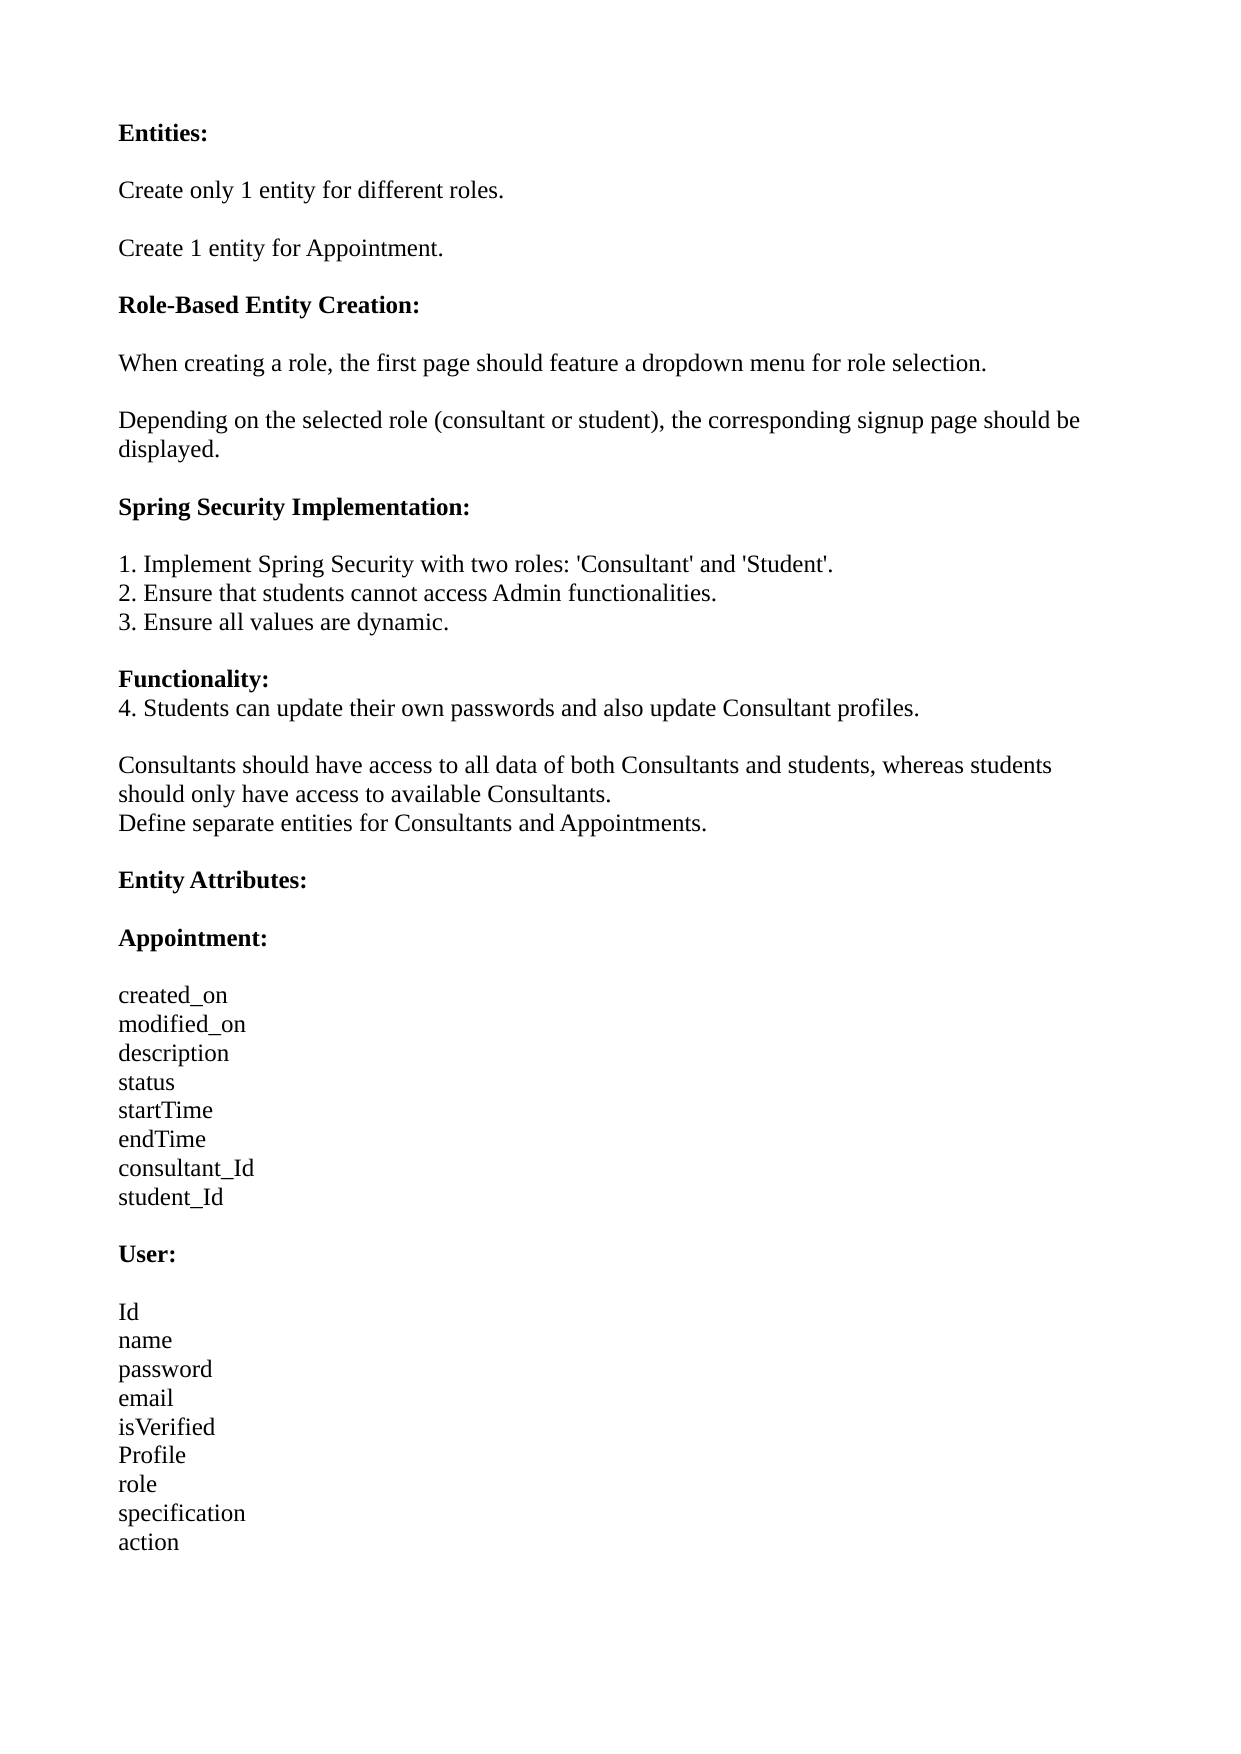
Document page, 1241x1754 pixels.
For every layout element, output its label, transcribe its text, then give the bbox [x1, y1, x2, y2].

text name [118, 1326, 1122, 1354]
text 4. Students can update their own passwords and also update Consultant profiles. [118, 693, 1122, 722]
text specification [118, 1498, 1122, 1527]
text Entities: [118, 118, 1122, 147]
text When creating a role, the first page should feature a dropdown menu for role selection. [118, 348, 1122, 377]
text Id [118, 1297, 1122, 1326]
text Create only 1 entity for different roles. [118, 176, 1122, 204]
text modified_on [118, 1009, 1122, 1038]
text Profile [118, 1441, 1122, 1469]
text Consultants should have access to all data of both Consultants and students, whereas students should only have access to available Consultants. [118, 751, 1122, 808]
text description [118, 1038, 1122, 1067]
text password [118, 1354, 1122, 1383]
text created_on [118, 981, 1122, 1009]
text status [118, 1067, 1122, 1096]
text Create 1 entity for Appointment. [118, 233, 1122, 262]
text student_Id [118, 1182, 1122, 1211]
text 1. Implement Spring Security with two roles: 'Consultant' and 'Student'. [118, 549, 1122, 578]
text endTime [118, 1124, 1122, 1153]
text Define separate entities for Consultants and Appointments. [118, 808, 1122, 837]
text startTime [118, 1096, 1122, 1124]
text Entity Attributes: [118, 866, 1122, 894]
text Role-Based Entity Creation: [118, 291, 1122, 319]
text consultant_Id [118, 1153, 1122, 1182]
text Depending on the selected role (consultant or student), the corresponding signup page should be displayed. [118, 406, 1122, 463]
text Appointment: [118, 923, 1122, 952]
text role [118, 1469, 1122, 1498]
text 3. Ensure all values are dynamic. [118, 607, 1122, 636]
text isVerified [118, 1412, 1122, 1441]
text 2. Ensure that students cannot access Admin functionalities. [118, 578, 1122, 607]
text action [118, 1527, 1122, 1556]
text email [118, 1383, 1122, 1412]
text Spring Security Implementation: [118, 492, 1122, 521]
text User: [118, 1239, 1122, 1268]
text Functionality: [118, 664, 1122, 693]
